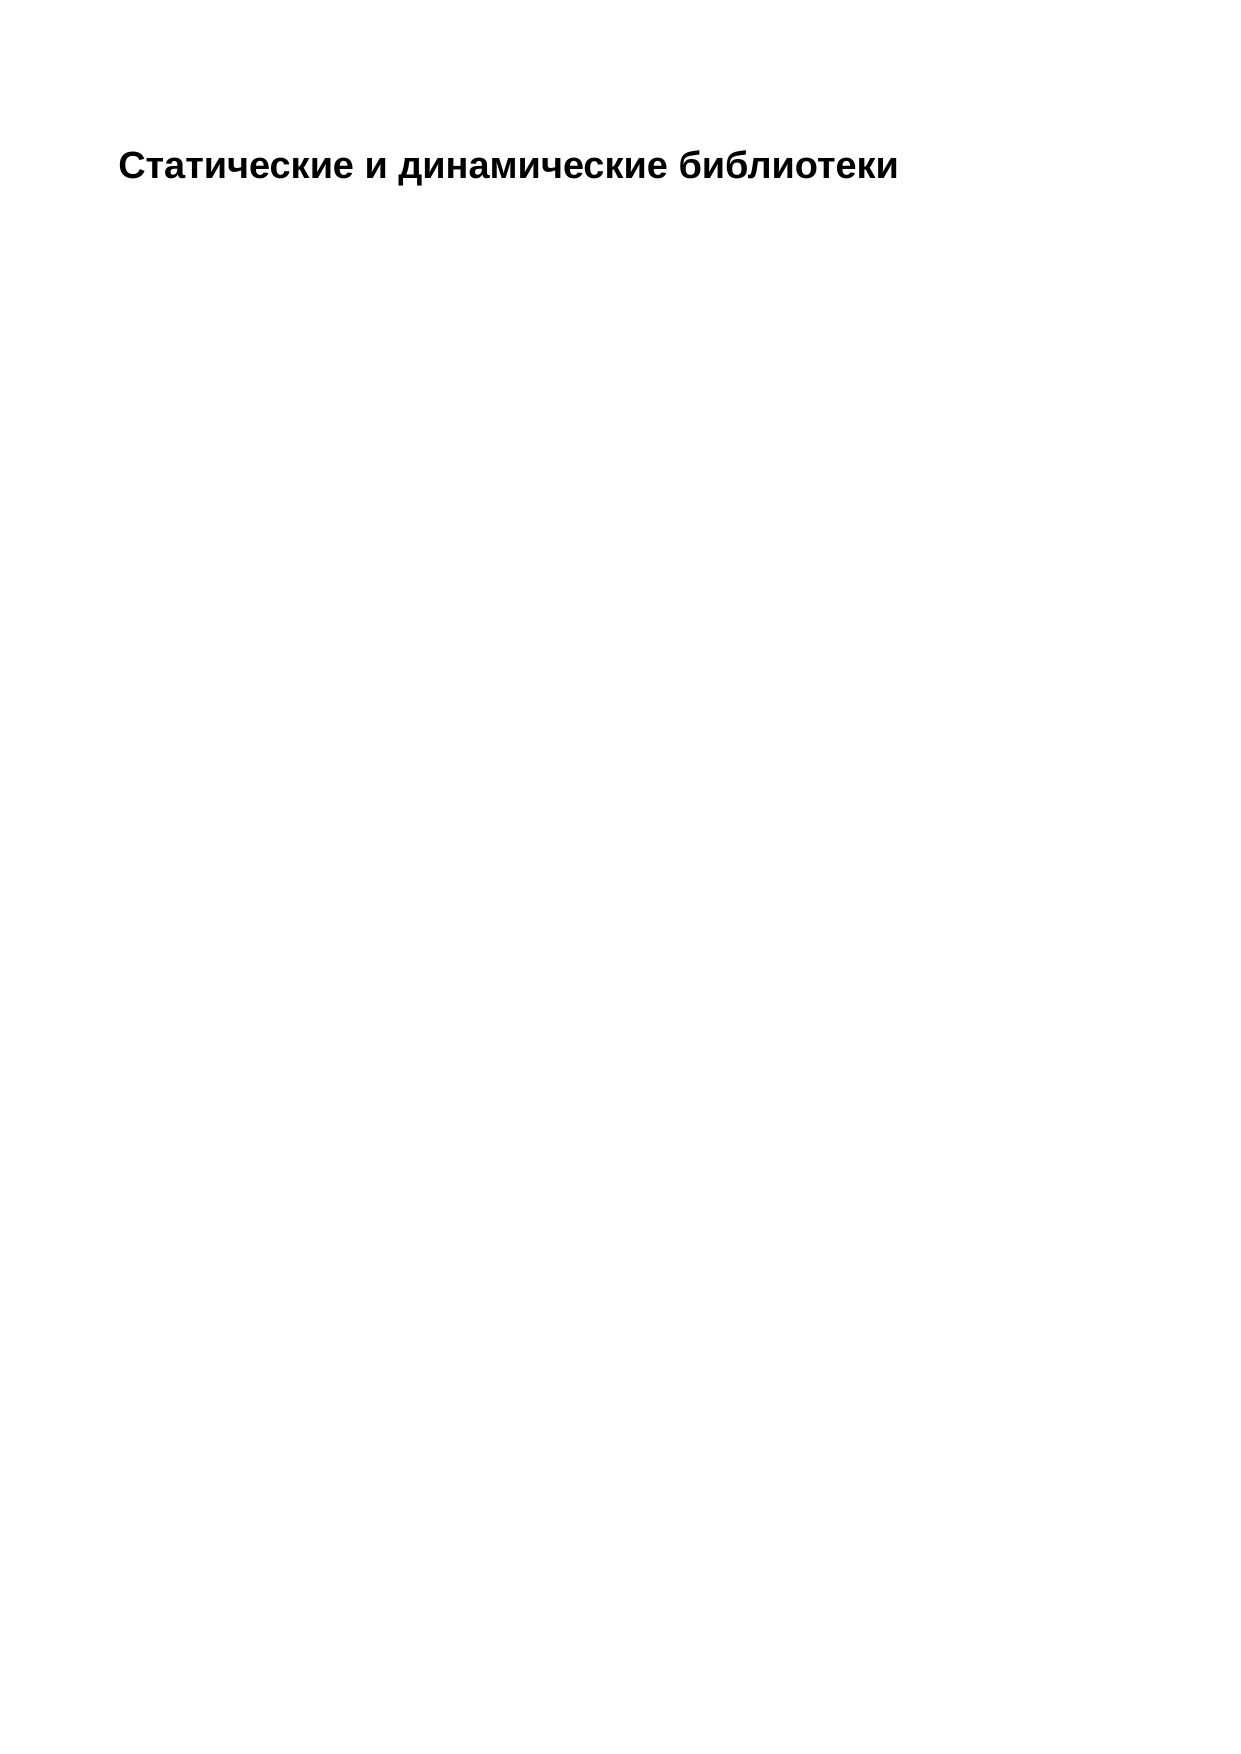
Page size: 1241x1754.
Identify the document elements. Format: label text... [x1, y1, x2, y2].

subtitle Статические и динамические библиотеки [118, 143, 1122, 187]
